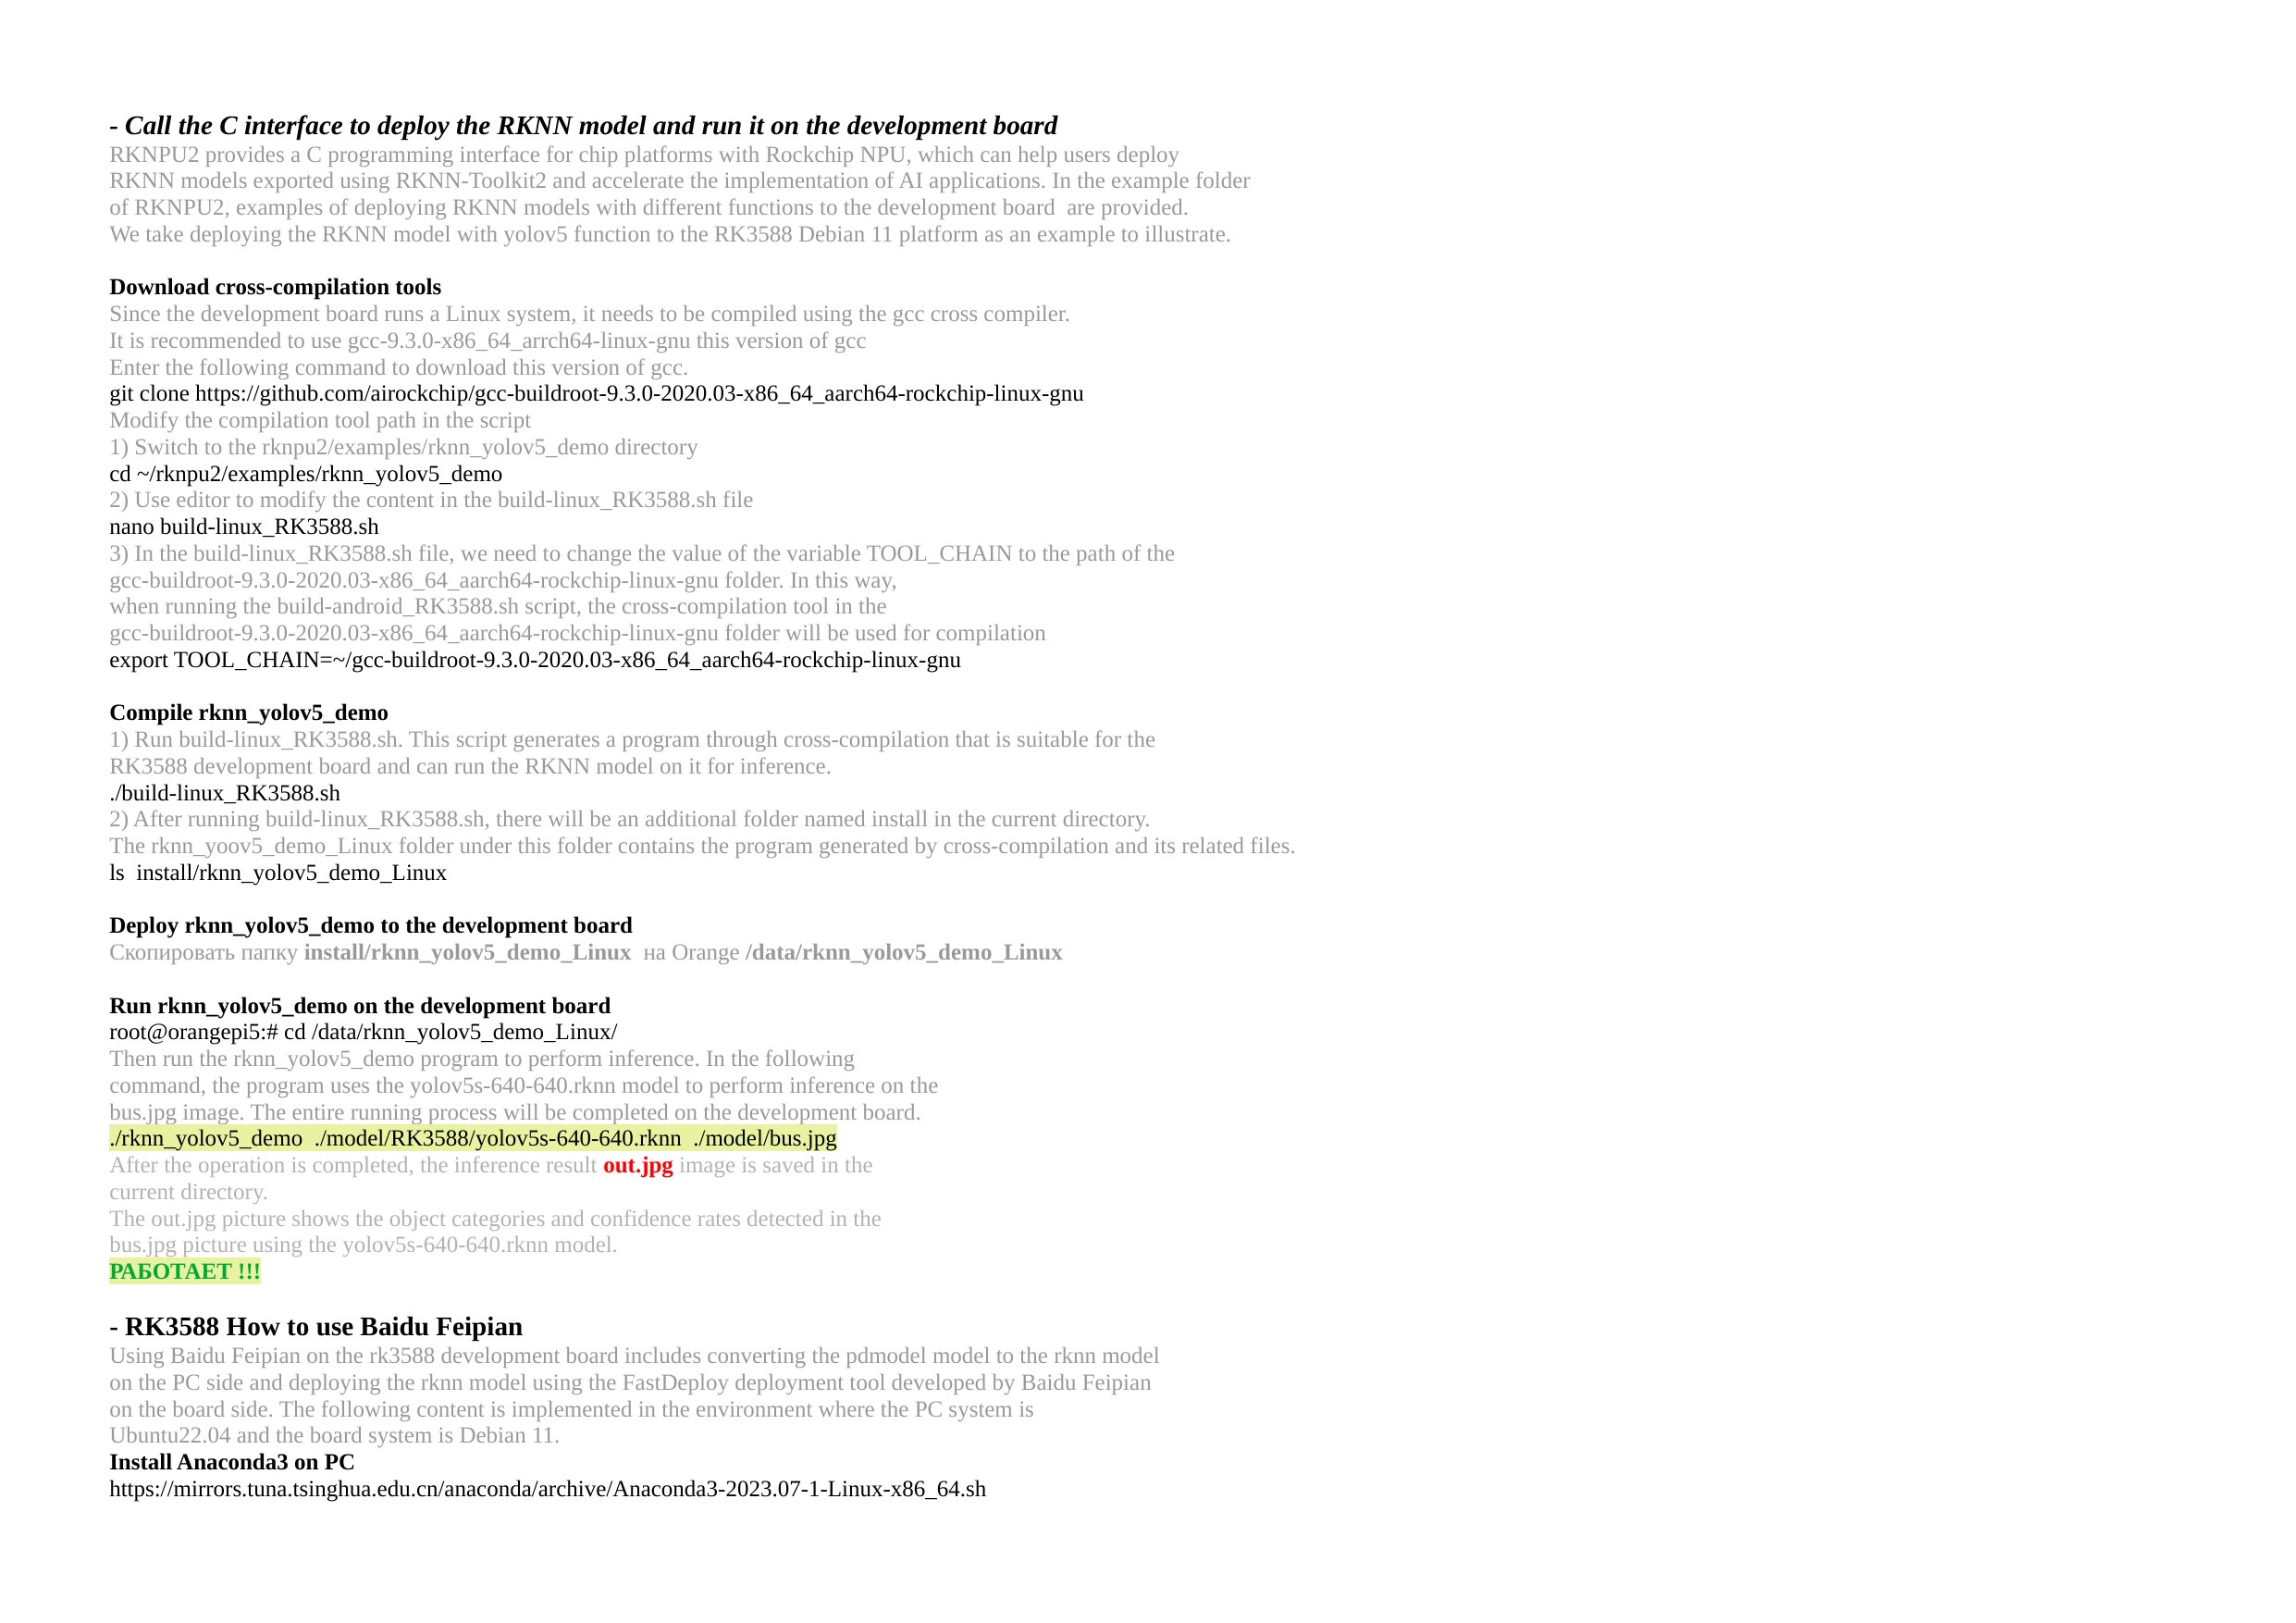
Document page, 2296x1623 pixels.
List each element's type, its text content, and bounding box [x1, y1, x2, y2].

text It is recommended to use gcc-9.3.0-x86_64_arrch64-linux-gnu this version of gcc [109, 327, 2186, 353]
text bus.jpg image. The entire running process will be completed on the development board. [109, 1098, 2186, 1124]
text Скопировать папку install/rknn_yolov5_demo_Linux на Orange /data/rknn_yolov5_demo_Linux [109, 938, 2186, 965]
text nano build-linux_RK3588.sh [109, 513, 2186, 539]
text of RKNPU2, examples of deploying RKNN models with different functions to the development board are provided. [109, 193, 2186, 220]
text РАБОТАЕТ !!! [109, 1258, 2186, 1284]
text 1) Switch to the rknpu2/examples/rknn_yolov5_demo directory [109, 433, 2186, 460]
text - RK3588 How to use Baidu Feipian [109, 1311, 2186, 1342]
text - Call the C interface to deploy the RKNN model and run it on the development board [109, 109, 2186, 141]
text on the PC side and deploying the rknn model using the FastDeploy deployment tool developed by Baidu Feipian [109, 1369, 2186, 1395]
text git clone https://github.com/airockchip/gcc-buildroot-9.3.0-2020.03-x86_64_aarch64-rockchip-linux-gnu [109, 379, 2186, 406]
text when running the build-android_RK3588.sh script, the cross-compilation tool in the [109, 592, 2186, 619]
text Then run the rknn_yolov5_demo program to perform inference. In the following [109, 1045, 2186, 1072]
text root@orangepi5:# cd /data/rknn_yolov5_demo_Linux/ [109, 1018, 2186, 1045]
text gcc-buildroot-9.3.0-2020.03-x86_64_aarch64-rockchip-linux-gnu folder will be used for compilation [109, 619, 2186, 646]
text The rknn_yoov5_demo_Linux folder under this folder contains the program generated by cross-compilation and its related files. [109, 832, 2186, 859]
text RKNN models exported using RKNN-Toolkit2 and accelerate the implementation of AI applications. In the example folder [109, 167, 2186, 193]
text Download cross-compilation tools [109, 273, 2186, 300]
text gcc-buildroot-9.3.0-2020.03-x86_64_aarch64-rockchip-linux-gnu folder. In this way, [109, 566, 2186, 592]
text Run rknn_yolov5_demo on the development board [109, 992, 2186, 1018]
text Since the development board runs a Linux system, it needs to be compiled using the gcc cross compiler. [109, 300, 2186, 327]
text Deploy rknn_yolov5_demo to the development board [109, 911, 2186, 938]
text After the operation is completed, the inference result out.jpg image is saved in the [109, 1151, 2186, 1178]
text current directory. [109, 1178, 2186, 1205]
text cd ~/rknpu2/examples/rknn_yolov5_demo [109, 460, 2186, 486]
text 1) Run build-linux_RK3588.sh. This script generates a program through cross-compilation that is suitable for the [109, 725, 2186, 752]
text RK3588 development board and can run the RKNN model on it for inference. [109, 752, 2186, 779]
text Using Baidu Feipian on the rk3588 development board includes converting the pdmodel model to the rknn model [109, 1342, 2186, 1369]
text bus.jpg picture using the yolov5s-640-640.rknn model. [109, 1231, 2186, 1258]
text on the board side. The following content is implemented in the environment where the PC system is [109, 1395, 2186, 1421]
text ls install/rknn_yolov5_demo_Linux [109, 859, 2186, 886]
text Modify the compilation tool path in the script [109, 406, 2186, 433]
text Ubuntu22.04 and the board system is Debian 11. [109, 1421, 2186, 1448]
text command, the program uses the yolov5s-640-640.rknn model to perform inference on the [109, 1072, 2186, 1098]
text Enter the following command to download this version of gcc. [109, 353, 2186, 379]
text 2) After running build-linux_RK3588.sh, there will be an additional folder named install in the current directory. [109, 805, 2186, 832]
text 2) Use editor to modify the content in the build-linux_RK3588.sh file [109, 486, 2186, 513]
text RKNPU2 provides a C programming interface for chip platforms with Rockchip NPU, which can help users deploy [109, 141, 2186, 167]
text ./rknn_yolov5_demo ./model/RK3588/yolov5s-640-640.rknn ./model/bus.jpg [109, 1124, 2186, 1151]
text Install Anaconda3 on PC [109, 1448, 2186, 1475]
text https://mirrors.tuna.tsinghua.edu.cn/anaconda/archive/Anaconda3-2023.07-1-Linux-x86_64.sh [109, 1475, 2186, 1502]
text ./build-linux_RK3588.sh [109, 779, 2186, 805]
text export TOOL_CHAIN=~/gcc-buildroot-9.3.0-2020.03-x86_64_aarch64-rockchip-linux-gnu [109, 646, 2186, 673]
text The out.jpg picture shows the object categories and confidence rates detected in the [109, 1205, 2186, 1231]
text 3) In the build-linux_RK3588.sh file, we need to change the value of the variable TOOL_CHAIN to the path of the [109, 539, 2186, 566]
text Compile rknn_yolov5_demo [109, 699, 2186, 725]
text We take deploying the RKNN model with yolov5 function to the RK3588 Debian 11 platform as an example to illustrate. [109, 220, 2186, 247]
